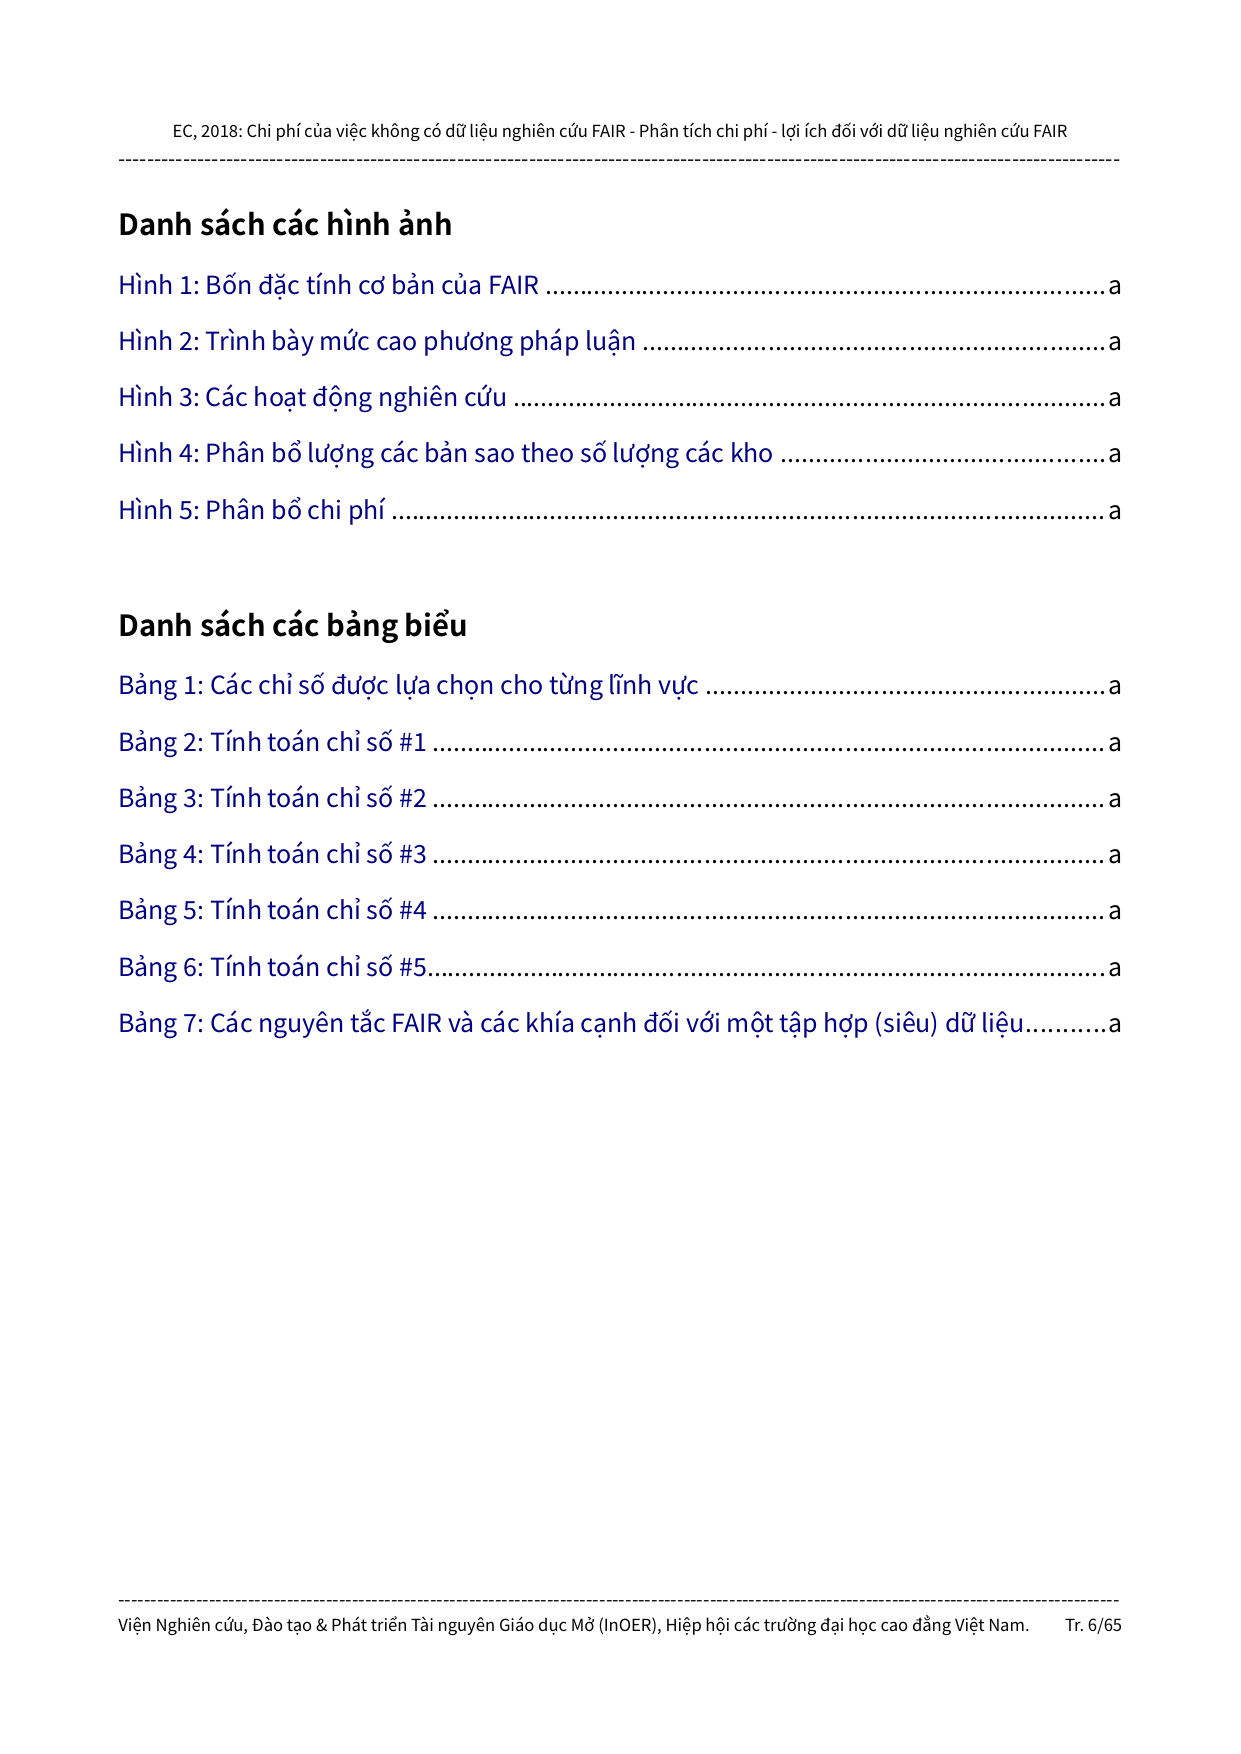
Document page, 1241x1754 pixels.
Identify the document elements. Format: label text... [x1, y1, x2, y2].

text Bảng 2: Tính toán chỉ số #1 a [118, 722, 1122, 758]
text Bảng 4: Tính toán chỉ số #3 a [118, 834, 1122, 871]
text Hình 4: Phân bổ lượng các bản sao theo số lượng các kho a [118, 434, 1122, 470]
text Bảng 1: Các chỉ số được lựa chọn cho từng lĩnh vực a [118, 666, 1122, 702]
text Hình 1: Bốn đặc tính cơ bản của FAIR a [118, 265, 1122, 301]
text Bảng 5: Tính toán chỉ số #4 a [118, 891, 1122, 927]
text Hình 2: Trình bày mức cao phương pháp luận a [118, 321, 1122, 358]
text Danh sách các bảng biểu [118, 603, 1122, 645]
text Bảng 3: Tính toán chỉ số #2 a [118, 778, 1122, 814]
text Danh sách các hình ảnh [118, 202, 1122, 244]
text Bảng 6: Tính toán chỉ số #5 a [118, 947, 1122, 983]
text Bảng 7: Các nguyên tắc FAIR và các khía cạnh đối với một tập hợp (siêu) dữ liệu a [118, 1003, 1122, 1039]
text Hình 3: Các hoạt động nghiên cứu a [118, 378, 1122, 414]
text Hình 5: Phân bổ chi phí a [118, 490, 1122, 526]
